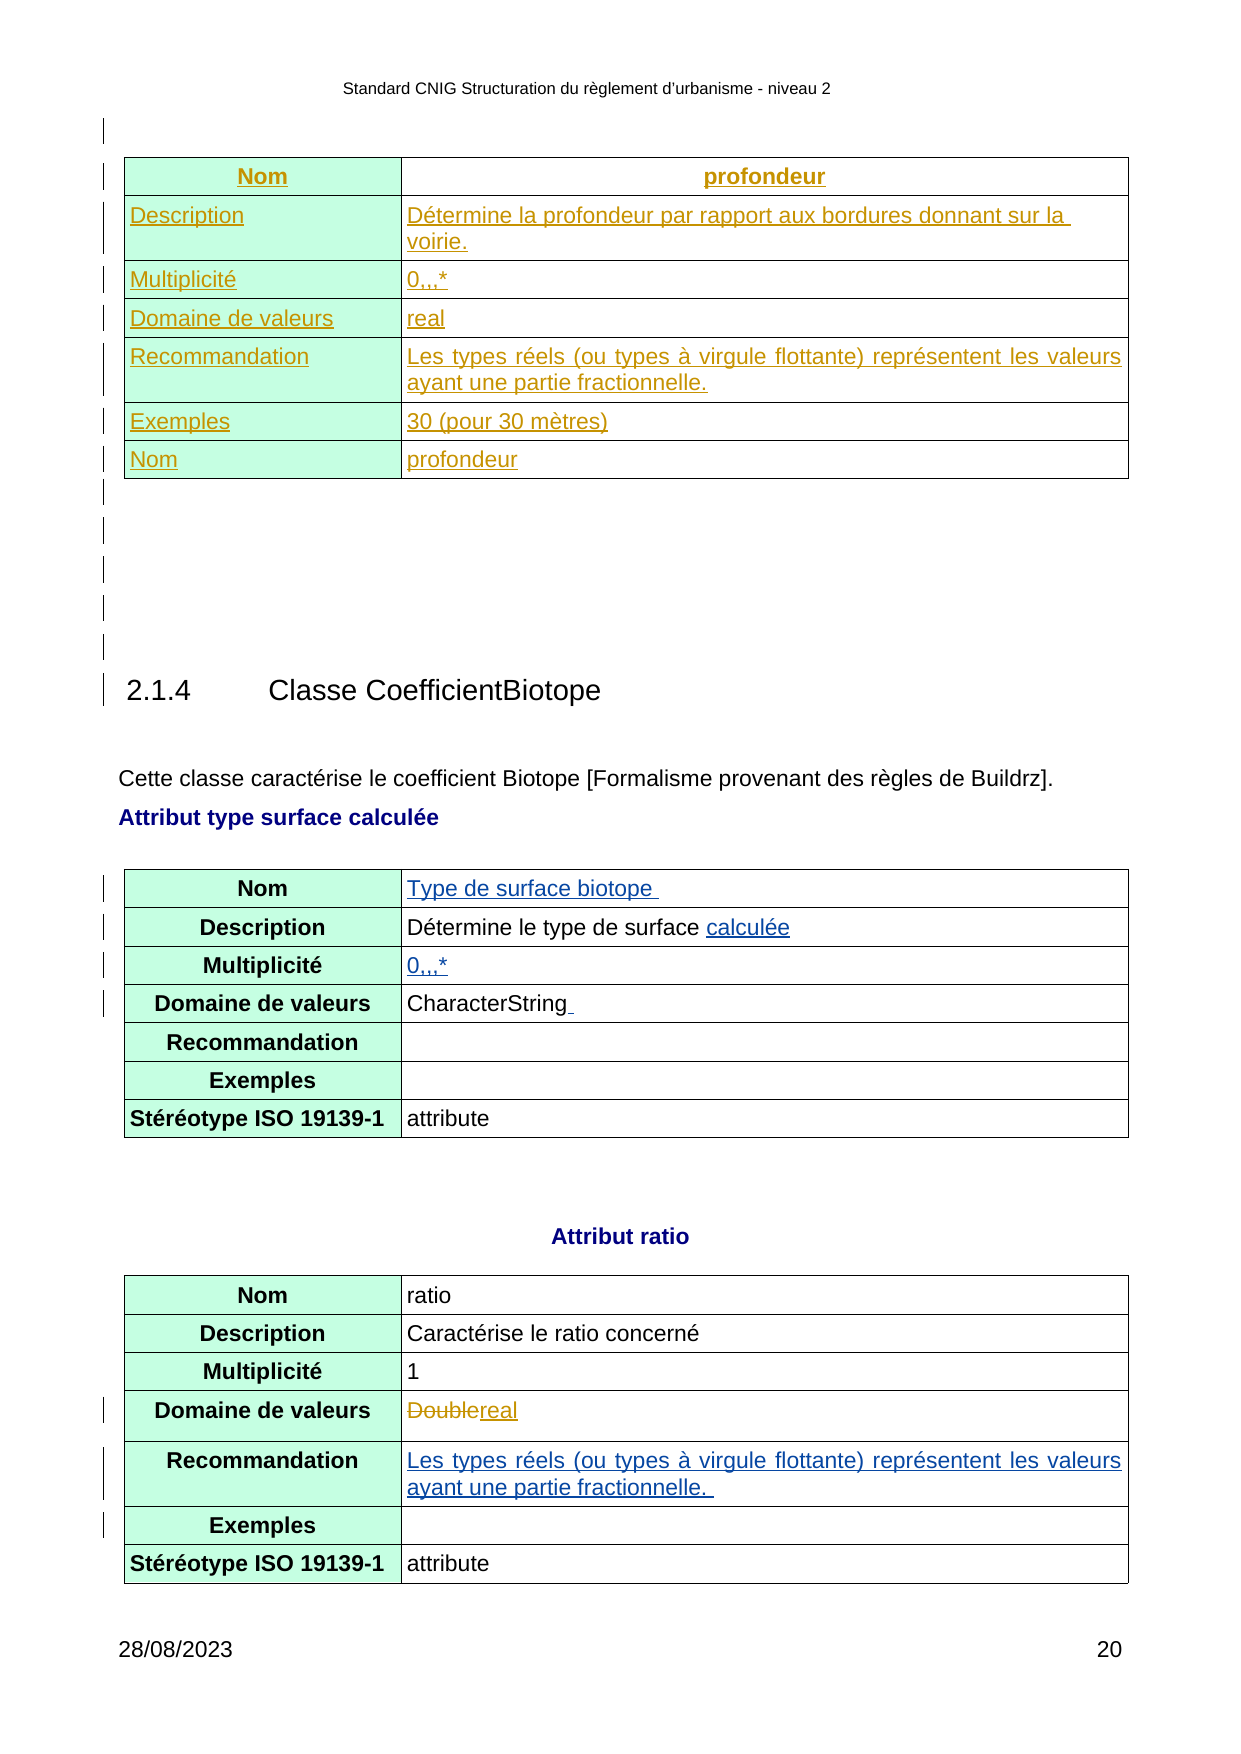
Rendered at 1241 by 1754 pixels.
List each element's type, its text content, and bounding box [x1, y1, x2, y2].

table_cell 0,,,* [402, 947, 1128, 984]
table_cell Stéréotype ISO 19139-1 [125, 1545, 401, 1582]
table_cell 1 [402, 1353, 1128, 1390]
table_cell Domaine de valeurs [125, 299, 401, 337]
list Classe CoefficientBiotope [118, 673, 1122, 706]
table_cell Exemples [125, 403, 401, 440]
table_cell profondeur [402, 441, 1128, 478]
text Attribut type surface calculée [118, 804, 1122, 830]
table_cell real [402, 1391, 1128, 1441]
table_cell Nom [125, 441, 401, 478]
table_cell Description [125, 196, 401, 260]
table_cell Multiplicité [125, 261, 401, 298]
table_cell Exemples [125, 1062, 401, 1099]
table_cell Multiplicité [125, 1353, 401, 1390]
table_cell real [402, 299, 1128, 337]
table_cell Domaine de valeurs [125, 1391, 401, 1441]
table_header Nom [125, 1276, 401, 1314]
table_cell attribute [402, 1100, 1128, 1137]
table_header ratio [402, 1276, 1128, 1314]
table_header Nom [125, 158, 401, 195]
table_cell [402, 1023, 1128, 1061]
table_cell [402, 1507, 1128, 1544]
table_cell Description [125, 908, 401, 946]
text Cette classe caractérise le coefficient Biotope [Formalisme provenant des règles de Buildrz]. [118, 765, 1122, 791]
table_cell Les types réels (ou types à virgule flottante) représentent les valeurs ayant une partie fractionnelle. [402, 1442, 1128, 1506]
table_cell Recommandation [125, 1442, 401, 1506]
table_cell 30 (pour 30 mètres) [402, 403, 1128, 440]
table_cell CharacterString [402, 985, 1128, 1022]
table_cell attribute [402, 1545, 1128, 1582]
table_cell Détermine la profondeur par rapport aux bordures donnant sur la voirie. [402, 196, 1128, 260]
table_cell 0,,,* [402, 261, 1128, 298]
subtitle Attribut ratio [118, 1223, 1122, 1249]
table_header Nom [125, 870, 401, 907]
table_header profondeur [402, 158, 1128, 195]
table_header Type de surface biotope [402, 870, 1128, 907]
table_cell Multiplicité [125, 947, 401, 984]
table_cell Description [125, 1315, 401, 1352]
table_cell Domaine de valeurs [125, 985, 401, 1022]
table_cell Détermine le type de surface calculée [402, 908, 1128, 946]
table_cell Stéréotype ISO 19139-1 [125, 1100, 401, 1137]
table_cell Les types réels (ou types à virgule flottante) représentent les valeurs ayant une partie fractionnelle. [402, 338, 1128, 401]
table_cell Recommandation [125, 1023, 401, 1061]
table_cell [402, 1062, 1128, 1099]
table_cell Caractérise le ratio concerné [402, 1315, 1128, 1352]
table_cell Recommandation [125, 338, 401, 401]
table_cell Exemples [125, 1507, 401, 1544]
